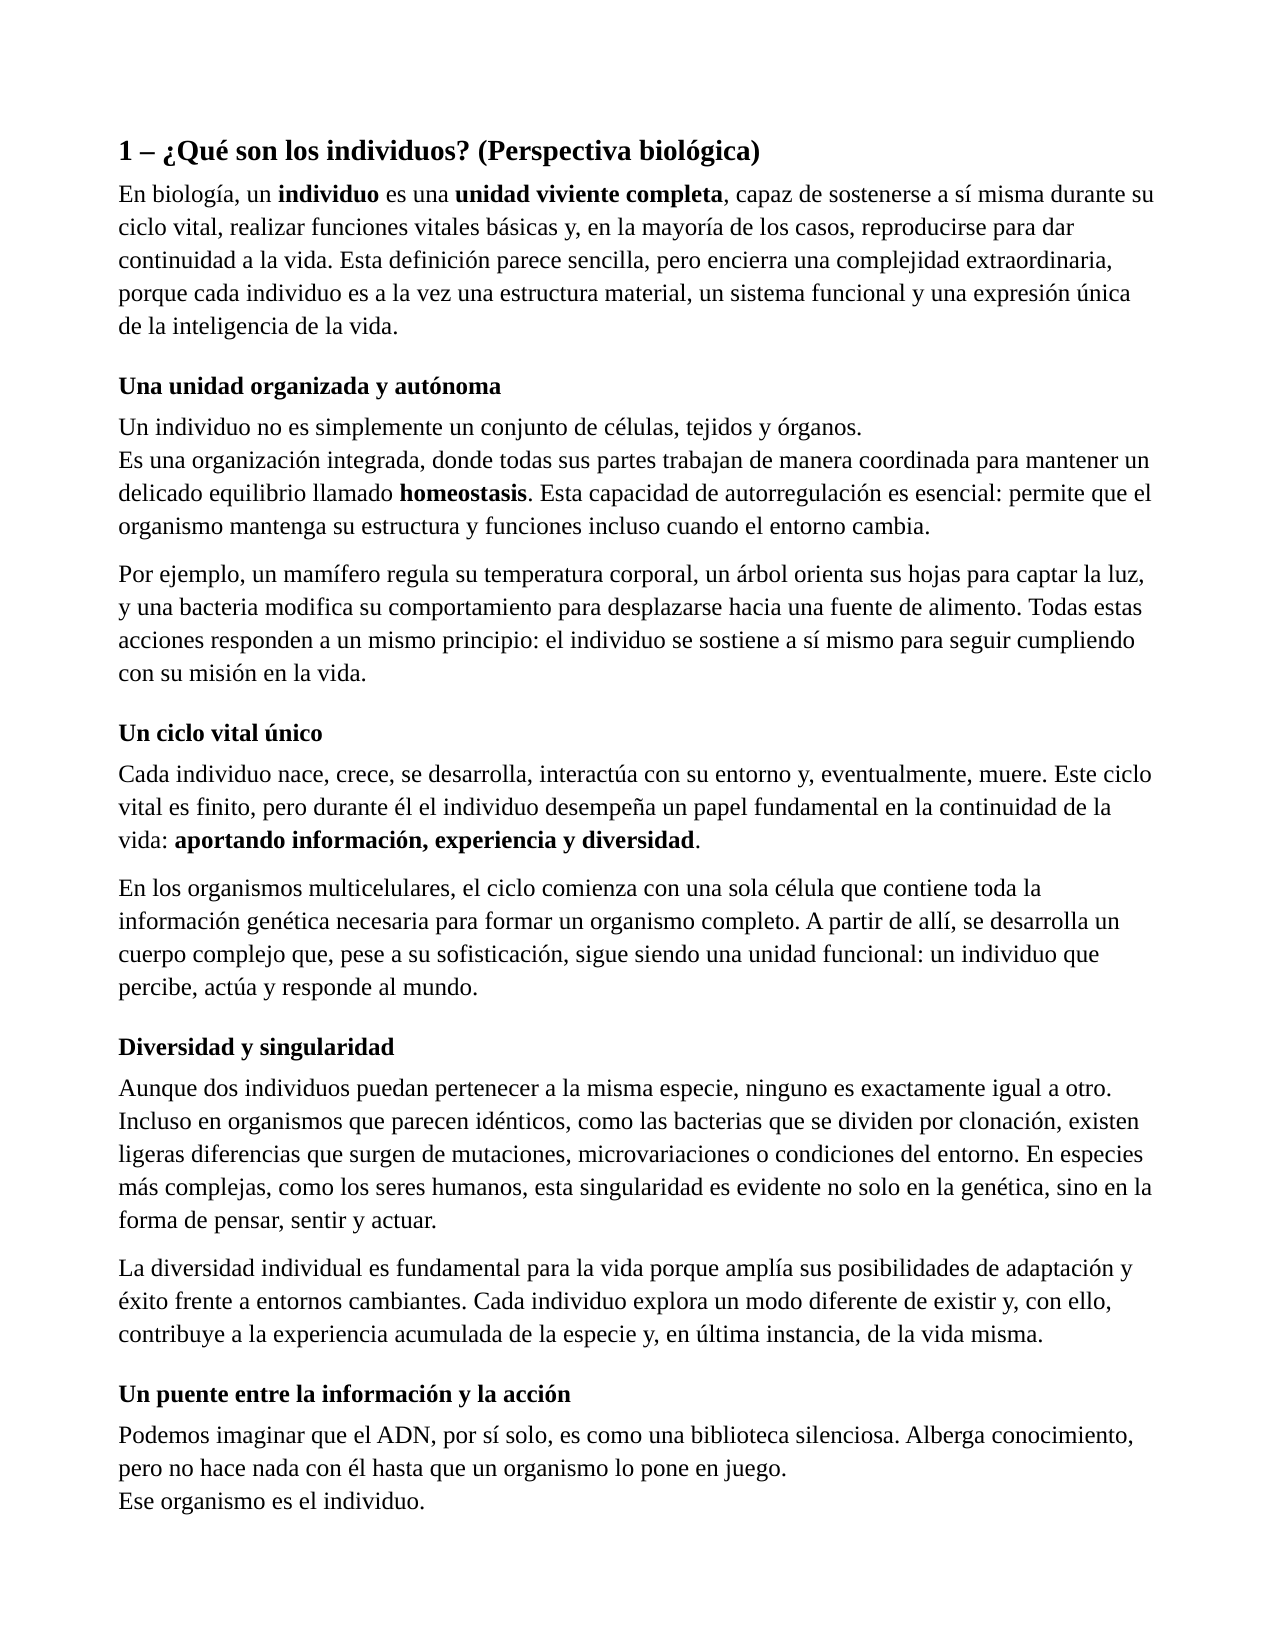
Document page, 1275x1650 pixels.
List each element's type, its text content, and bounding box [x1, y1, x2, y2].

text La diversidad individual es fundamental para la vida porque amplía sus posibilidades de adaptación y éxito frente a entornos cambiantes. Cada individuo explora un modo diferente de existir y, con ello, contribuye a la experiencia acumulada de la especie y, en última instancia, de la vida misma. [118, 1253, 1157, 1348]
subtitle Un ciclo vital único [118, 718, 1157, 747]
text En biología, un individuo es una unidad viviente completa, capaz de sostenerse a sí misma durante su ciclo vital, realizar funciones vitales básicas y, en la mayoría de los casos, reproducirse para dar continuidad a la vida. Esta definición parece sencilla, pero encierra una complejidad extraordinaria, porque cada individuo es a la vez una estructura material, un sistema funcional y una expresión única de la inteligencia de la vida. [118, 179, 1157, 339]
text Por ejemplo, un mamífero regula su temperatura corporal, un árbol orienta sus hojas para captar la luz, y una bacteria modifica su comportamiento para desplazarse hacia una fuente de alimento. Todas estas acciones responden a un mismo principio: el individuo se sostiene a sí mismo para seguir cumpliendo con su misión en la vida. [118, 559, 1157, 687]
subtitle Una unidad organizada y autónoma [118, 371, 1157, 400]
text Un individuo no es simplemente un conjunto de células, tejidos y órganos. Es una organización integrada, donde todas sus partes trabajan de manera coordinada para mantener un delicado equilibrio llamado homeostasis. Esta capacidad de autorregulación es esencial: permite que el organismo mantenga su estructura y funciones incluso cuando el entorno cambia. [118, 412, 1157, 540]
text Aunque dos individuos puedan pertenecer a la misma especie, ninguno es exactamente igual a otro. Incluso en organismos que parecen idénticos, como las bacterias que se dividen por clonación, existen ligeras diferencias que surgen de mutaciones, microvariaciones o condiciones del entorno. En especies más complejas, como los seres humanos, esta singularidad es evidente no solo en la genética, sino en la forma de pensar, sentir y actuar. [118, 1073, 1157, 1234]
text Podemos imaginar que el ADN, por sí solo, es como una biblioteca silenciosa. Alberga conocimiento, pero no hace nada con él hasta que un organismo lo pone en juego. Ese organismo es el individuo. [118, 1420, 1157, 1515]
subtitle Diversidad y singularidad [118, 1032, 1157, 1061]
subtitle 1 – ¿Qué son los individuos? (Perspectiva biológica) [118, 133, 1157, 166]
text Cada individuo nace, crece, se desarrolla, interactúa con su entorno y, eventualmente, muere. Este ciclo vital es finito, pero durante él el individuo desempeña un papel fundamental en la continuidad de la vida: aportando información, experiencia y diversidad. [118, 759, 1157, 854]
text En los organismos multicelulares, el ciclo comienza con una sola célula que contiene toda la información genética necesaria para formar un organismo completo. A partir de allí, se desarrolla un cuerpo complejo que, pese a su sofisticación, sigue siendo una unidad funcional: un individuo que percibe, actúa y responde al mundo. [118, 873, 1157, 1001]
subtitle Un puente entre la información y la acción [118, 1379, 1157, 1408]
